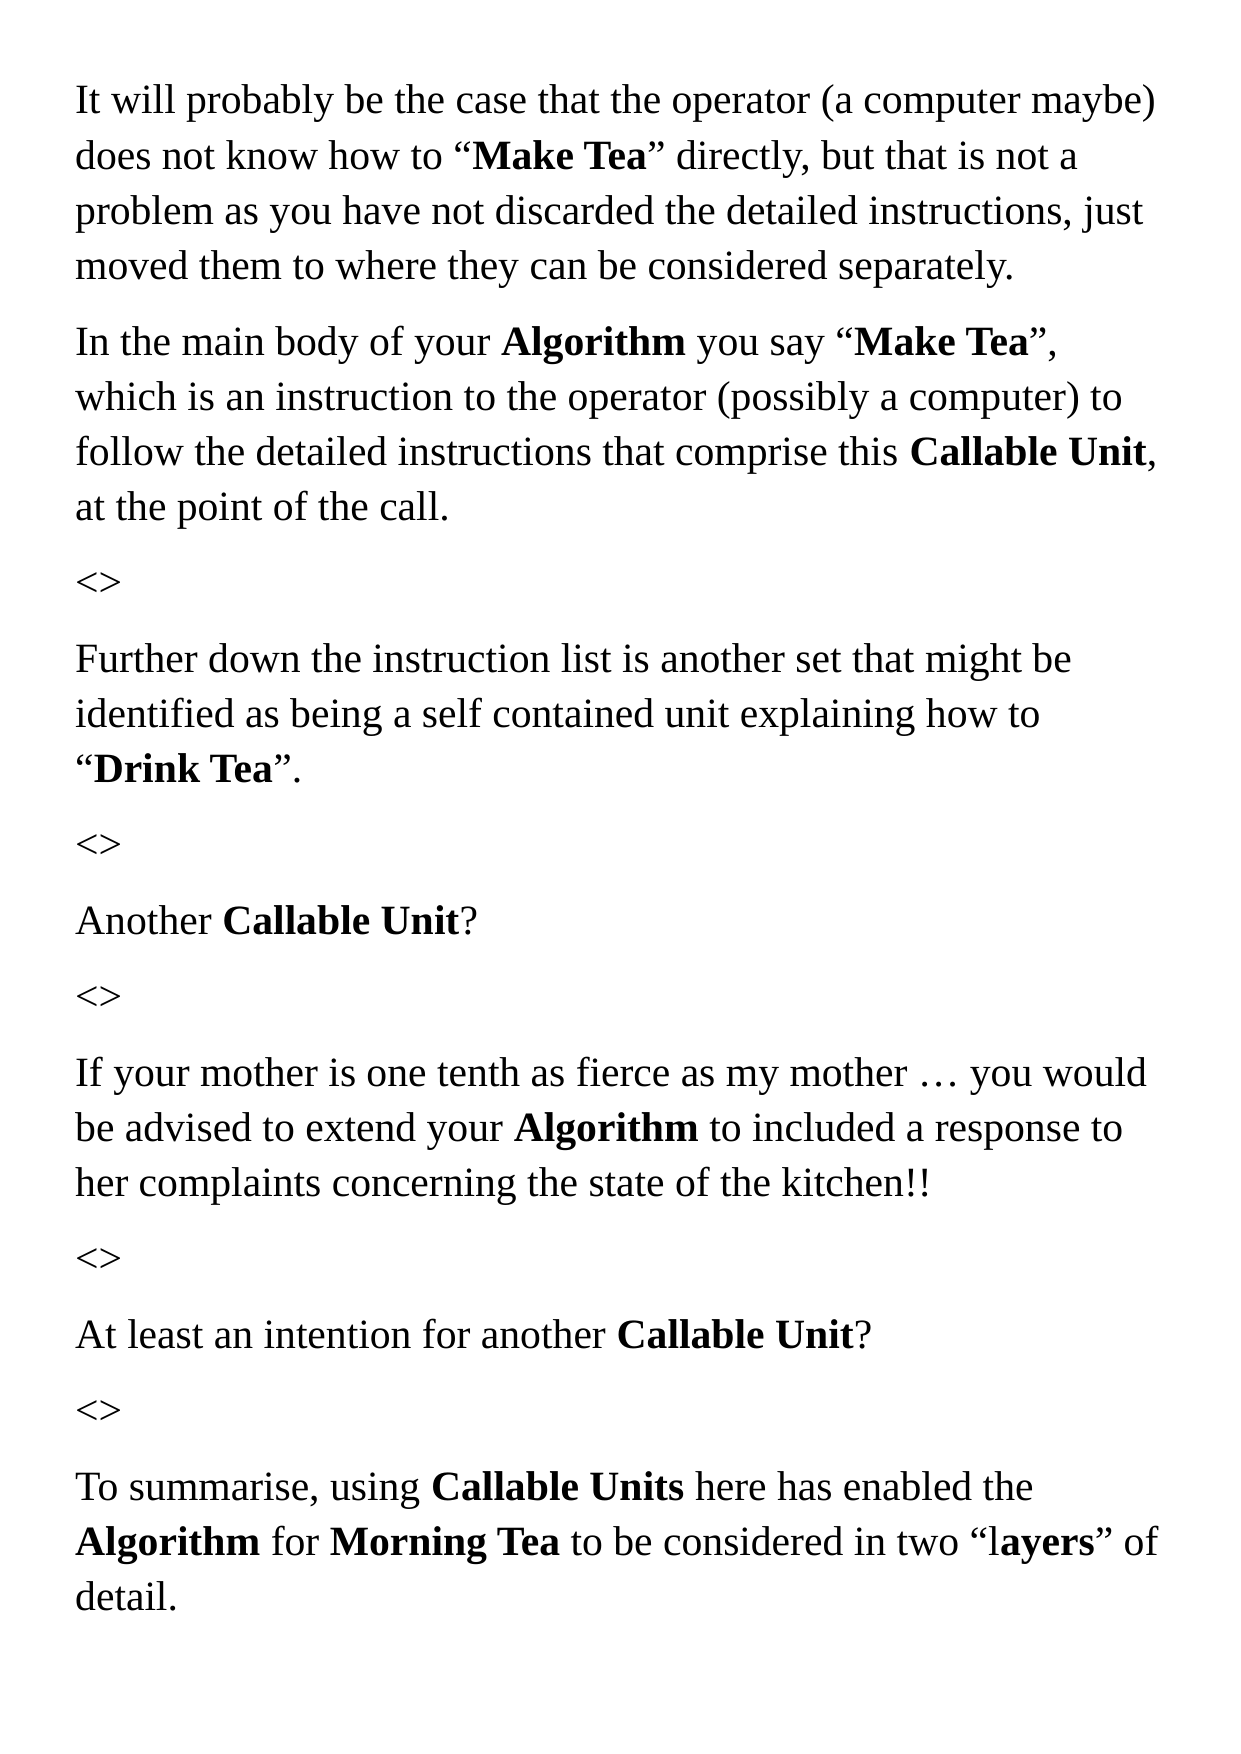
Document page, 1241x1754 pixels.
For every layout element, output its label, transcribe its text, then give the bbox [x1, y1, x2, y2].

text <> [75, 971, 1165, 1019]
text <> [75, 819, 1165, 867]
text If your mother is one tenth as fierce as my mother … you would be advised to extend your Algorithm to included a response to her complaints concerning the state of the kitchen!! [75, 1047, 1165, 1206]
text <> [75, 1233, 1165, 1281]
text In the main body of your Algorithm you say “Make Tea”, which is an instruction to the operator (possibly a computer) to follow the detailed instructions that comprise this Callable Unit, at the point of the call. [75, 316, 1165, 529]
text <> [75, 557, 1165, 605]
text <> [75, 1385, 1165, 1433]
text It will probably be the case that the operator (a computer maybe) does not know how to “Make Tea” directly, but that is not a problem as you have not discarded the detailed instructions, just moved them to where they can be considered separately. [75, 75, 1165, 288]
text Further down the instruction list is another set that might be identified as being a self contained unit explaining how to “Drink Tea”. [75, 633, 1165, 792]
text At least an intention for another Callable Unit? [75, 1309, 1165, 1357]
text To summarise, using Callable Units here has enabled the Algorithm for Morning Tea to be considered in two “layers” of detail. [75, 1461, 1165, 1619]
text Another Callable Unit? [75, 896, 1165, 943]
